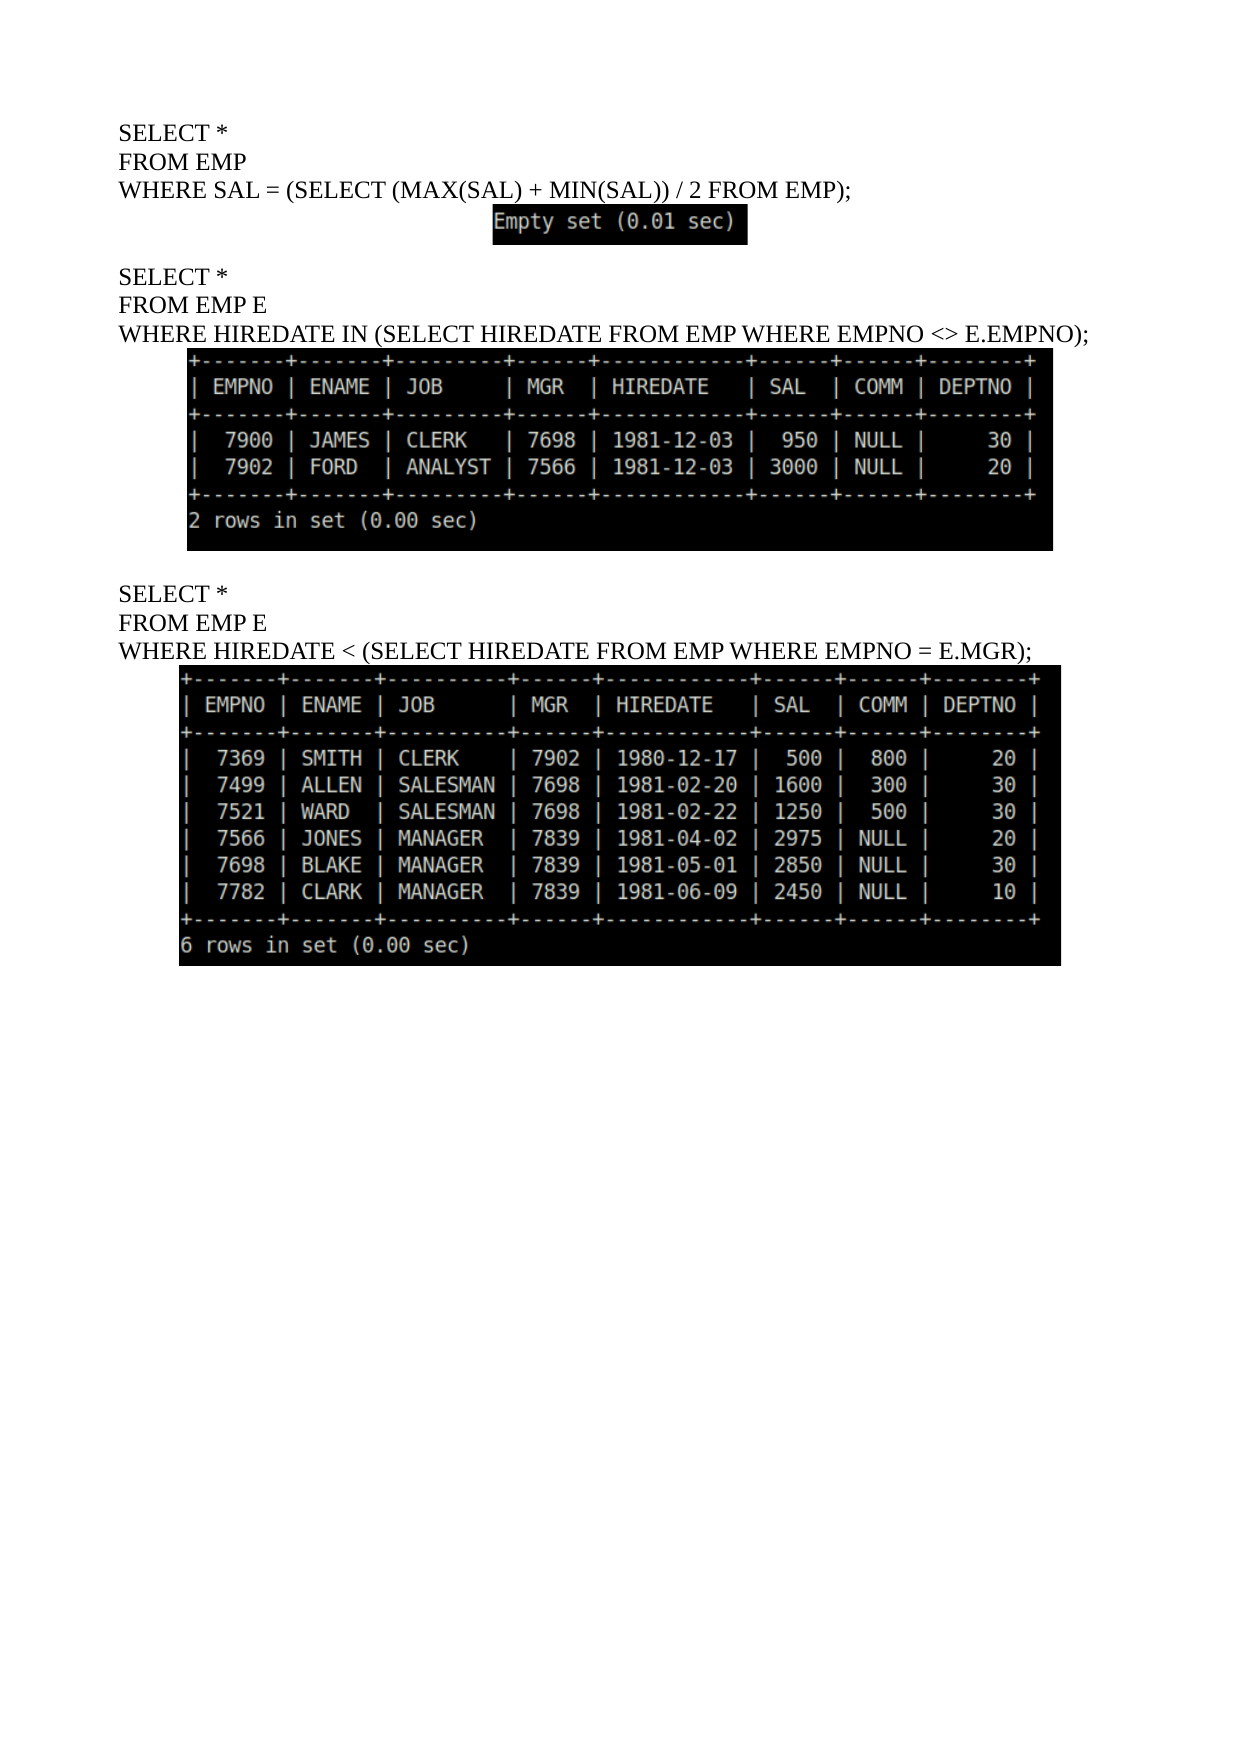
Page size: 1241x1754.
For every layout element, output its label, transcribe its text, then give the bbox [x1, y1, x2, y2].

text WHERE HIREDATE < (SELECT HIREDATE FROM EMP WHERE EMPNO = E.MGR); [118, 636, 1122, 665]
text FROM EMP [118, 147, 1122, 176]
text SELECT * [118, 579, 1122, 608]
text WHERE HIREDATE IN (SELECT HIREDATE FROM EMP WHERE EMPNO <> E.EMPNO); [118, 319, 1122, 348]
text WHERE SAL = (SELECT (MAX(SAL) + MIN(SAL)) / 2 FROM EMP); [118, 176, 1122, 204]
picture [492, 204, 748, 245]
text SELECT * [118, 118, 1122, 147]
text SELECT * [118, 262, 1122, 291]
picture [179, 665, 1062, 966]
text FROM EMP E [118, 608, 1122, 636]
picture [187, 348, 1054, 551]
text FROM EMP E [118, 291, 1122, 319]
